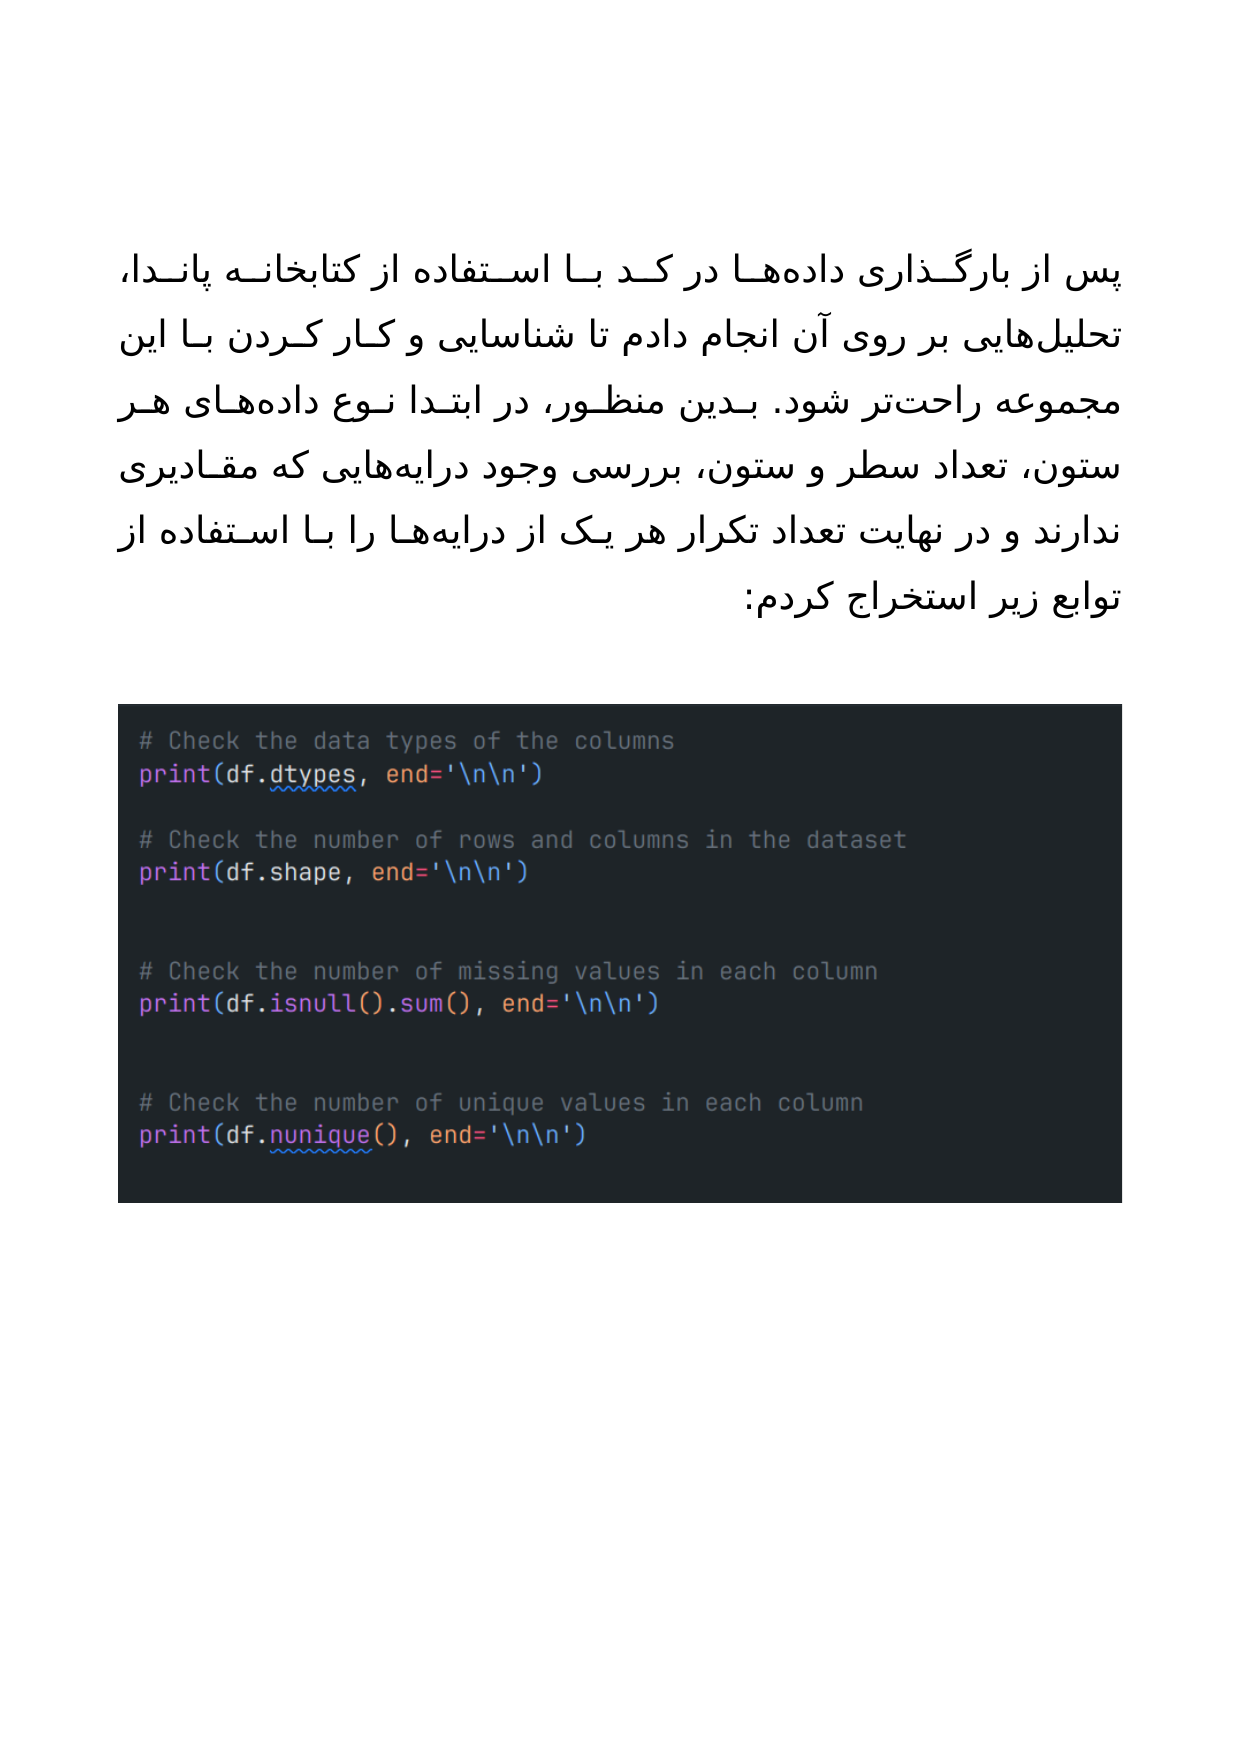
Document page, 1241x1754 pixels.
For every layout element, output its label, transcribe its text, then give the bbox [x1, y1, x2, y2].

picture [118, 704, 1123, 1203]
text پس از بارگذاری داده‌ها در کد با استفاده از کتابخانه پاندا، تحلیل‌هایی بر روی آن انجام دادم تا شناسایی و کار کردن با این مجموعه راحت‌تر شود. بدین منظور، در ابتدا نوع داده‌های هر ستون، تعداد سطر و ستون، بررسی وجود درایه‌هایی که مقادیری ندارند و در نهایت تعداد تکرار هر یک از درایه‌ها را با استفاده از توابع زیر استخراج کردم: [118, 247, 1122, 618]
